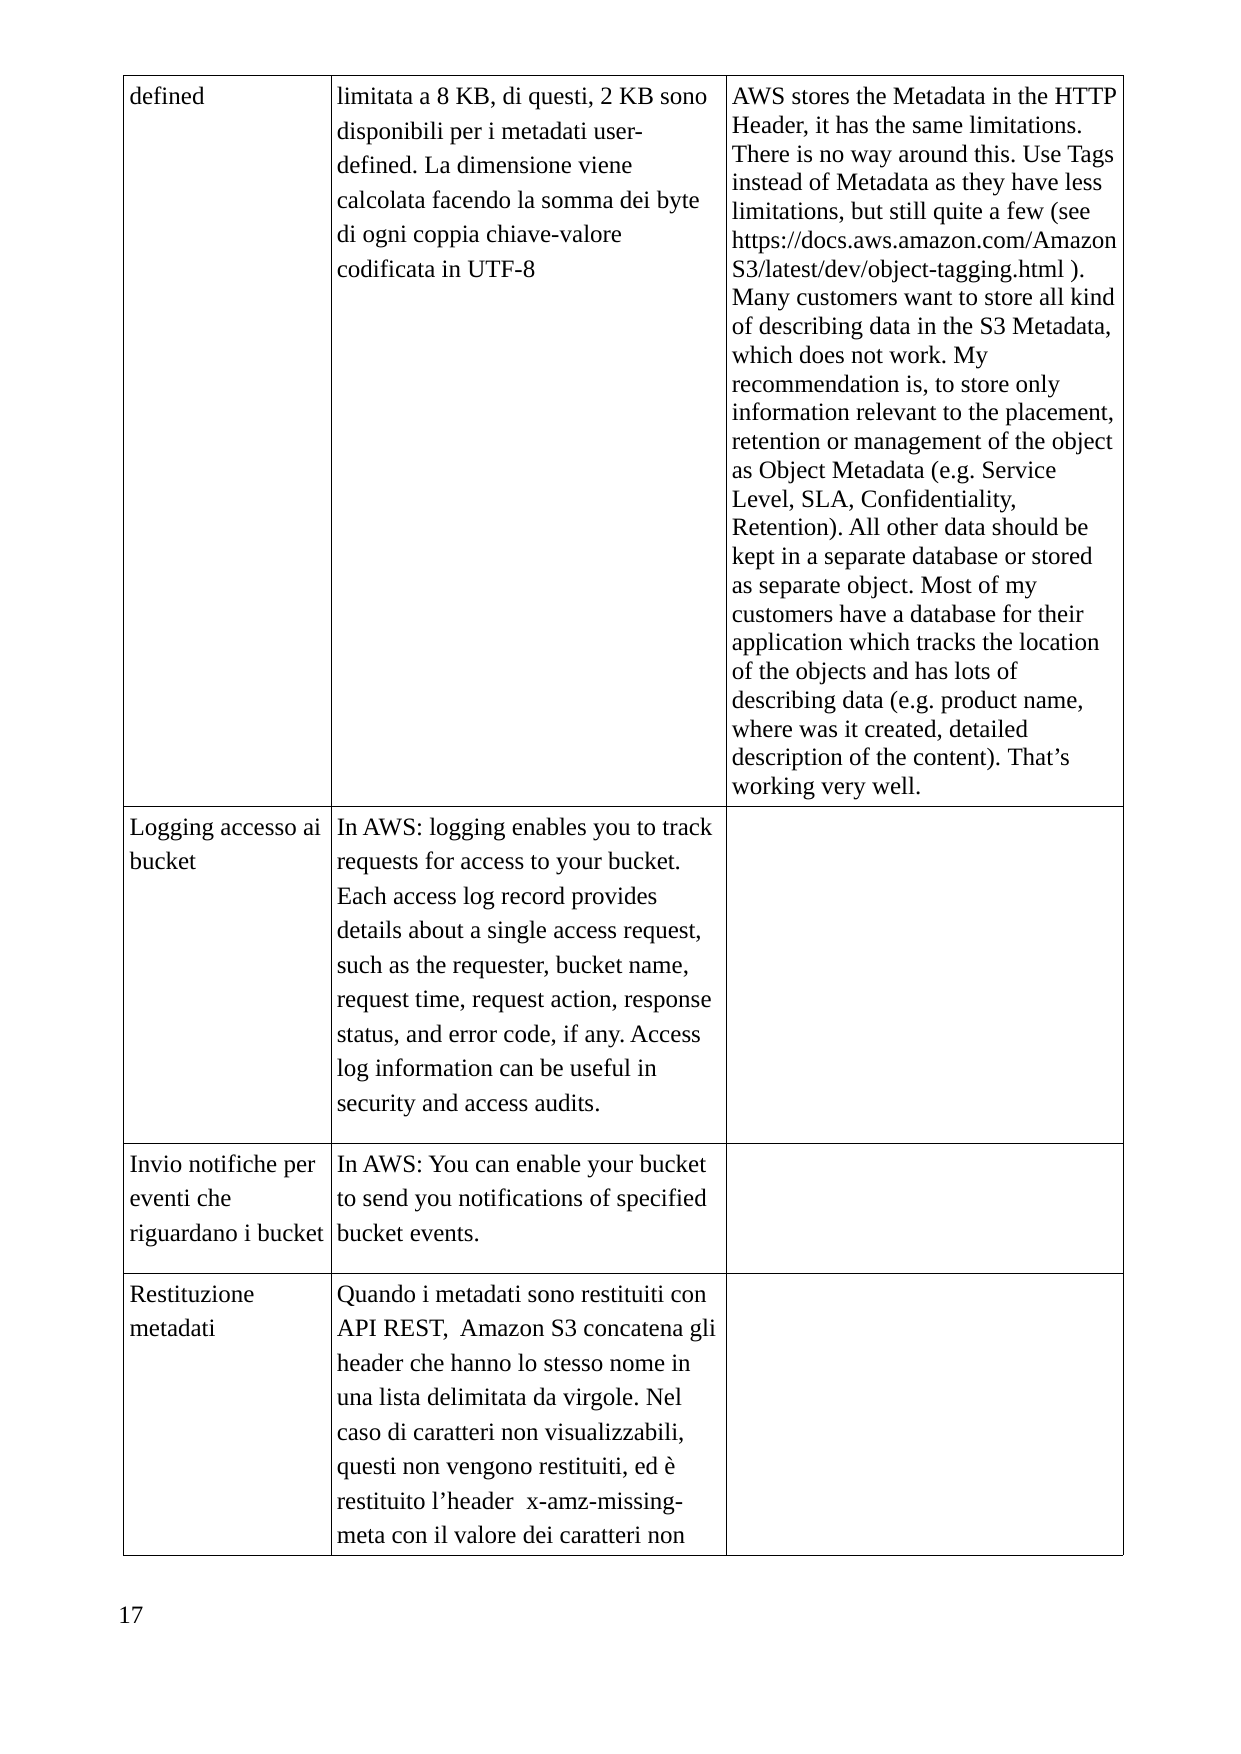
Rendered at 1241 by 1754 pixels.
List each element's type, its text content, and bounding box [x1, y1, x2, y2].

table_cell [727, 807, 1123, 1143]
table_cell AWS stores the Metadata in the HTTP Header, it has the same limitations. There is no way around this. Use Tags instead of Metadata as they have less limitations, but still quite a few (see https://docs.aws.amazon.com/AmazonS3/latest/dev/object-tagging.html ). Many customers want to store all kind of describing data in the S3 Metadata, which does not work. My recommendation is, to store only information relevant to the placement, retention or management of the object as Object Metadata (e.g. Service Level, SLA, Confidentiality, Retention). All other data should be kept in a separate database or stored as separate object. Most of my customers have a database for their application which tracks the location of the objects and has lots of describing data (e.g. product name, where was it created, detailed description of the content). That’s working very well. [727, 76, 1123, 806]
table_cell Logging accesso ai bucket [124, 807, 331, 1143]
table_cell Quando i metadati sono restituiti con API REST, Amazon S3 concatena gli header che hanno lo stesso nome in una lista delimitata da virgole. Nel caso di caratteri non visualizzabili, questi non vengono restituiti, ed è restituito l’header x-amz-missing-meta con il valore dei caratteri non [332, 1274, 726, 1555]
table_cell limitata a 8 KB, di questi, 2 KB sono disponibili per i metadati user-defined. La dimensione viene calcolata facendo la somma dei byte di ogni coppia chiave-valore codificata in UTF-8 [332, 76, 726, 806]
table_cell Restituzione metadati [124, 1274, 331, 1555]
table_cell In AWS: You can enable your bucket to send you notifications of specified bucket events. [332, 1144, 726, 1273]
table_cell Invio notifiche per eventi che riguardano i bucket [124, 1144, 331, 1273]
table_cell [727, 1274, 1123, 1555]
table_cell defined [124, 76, 331, 806]
table_cell In AWS: logging enables you to track requests for access to your bucket. Each access log record provides details about a single access request, such as the requester, bucket name, request time, request action, response status, and error code, if any. Access log information can be useful in security and access audits. [332, 807, 726, 1143]
table_cell [727, 1144, 1123, 1273]
